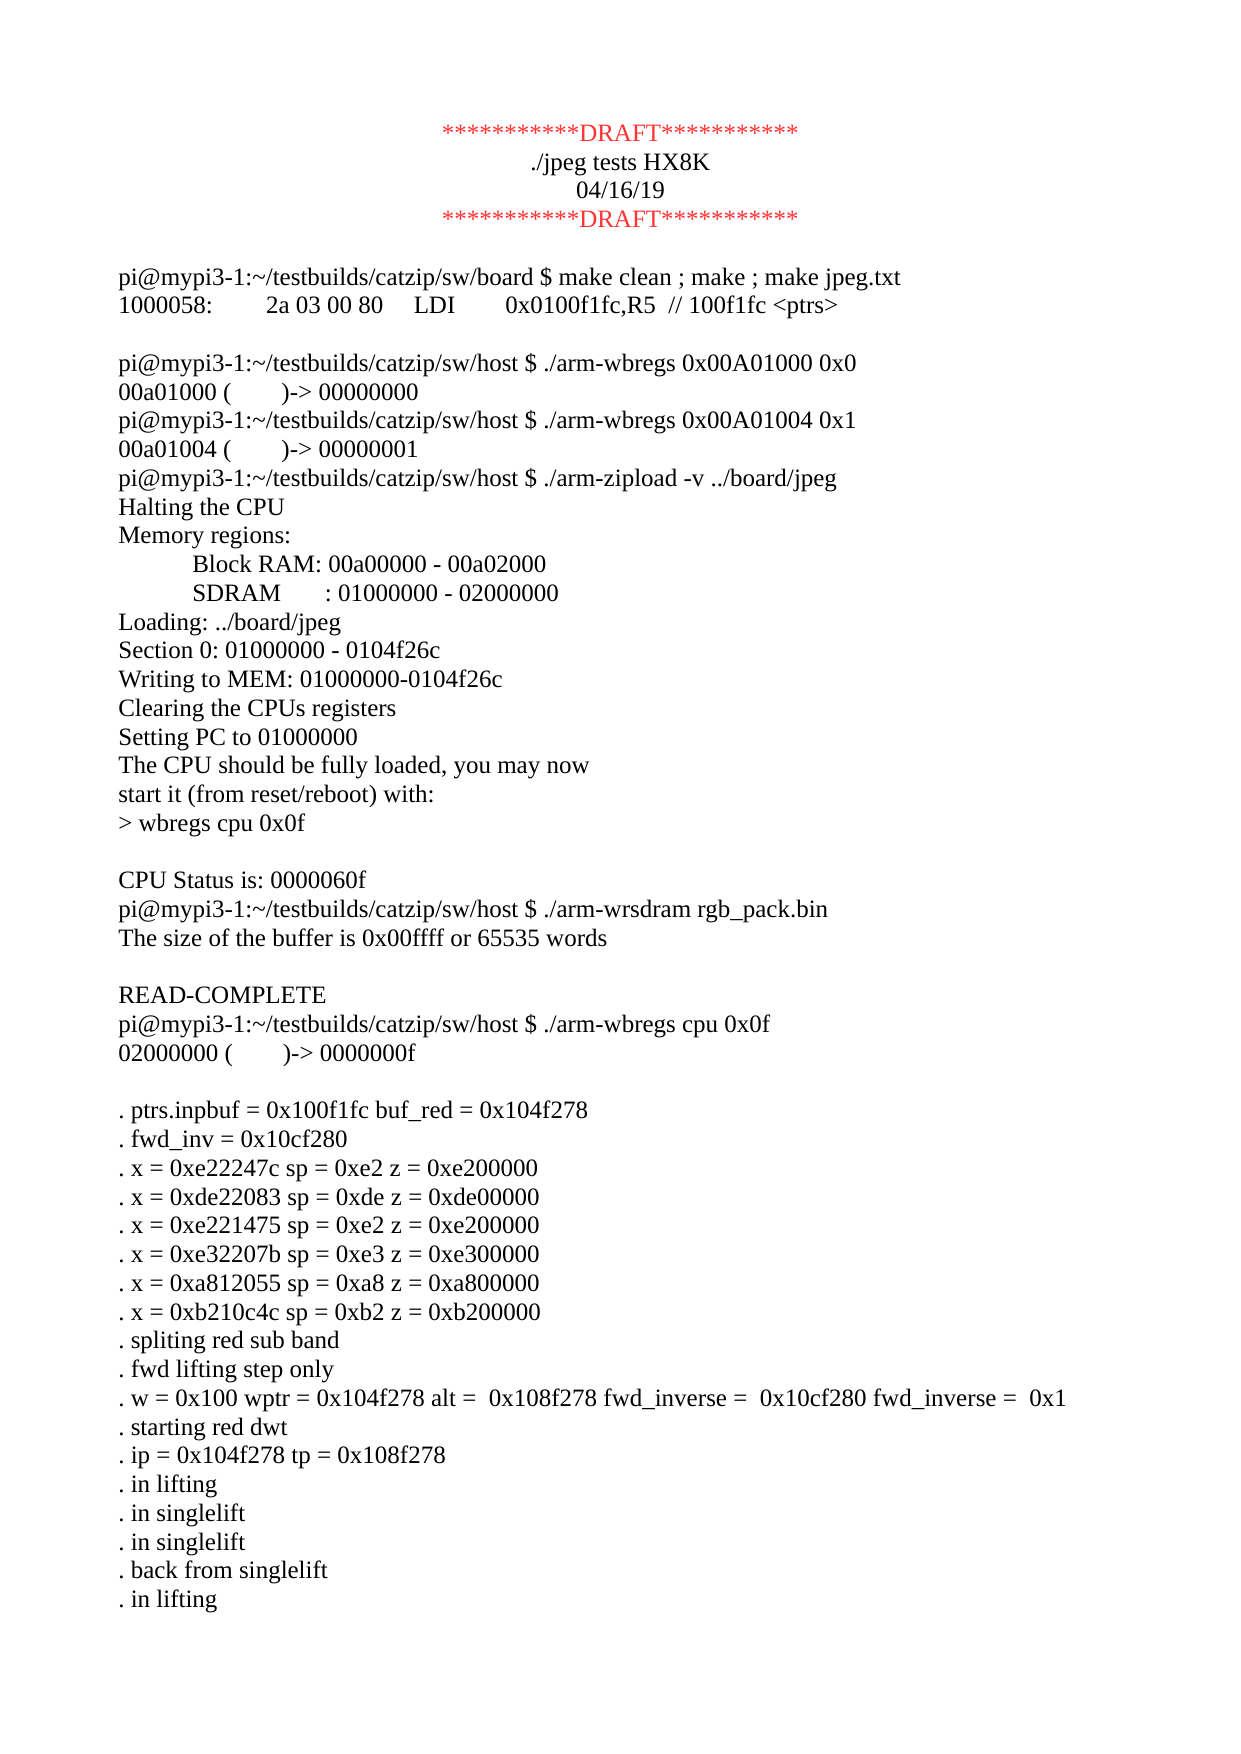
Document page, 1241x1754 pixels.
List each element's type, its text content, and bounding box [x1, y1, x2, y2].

text pi@mypi3-1:~/testbuilds/catzip/sw/host $ ./arm-wbregs 0x00A01004 0x1 [118, 406, 1122, 434]
text Halting the CPU [118, 492, 1122, 521]
text . w = 0x100 wptr = 0x104f278 alt = 0x108f278 fwd_inverse = 0x10cf280 fwd_inverse = 0x1 [118, 1383, 1122, 1412]
text READ-COMPLETE [118, 981, 1122, 1009]
text . in lifting [118, 1469, 1122, 1498]
text . in singlelift [118, 1498, 1122, 1527]
text . x = 0xde22083 sp = 0xde z = 0xde00000 [118, 1182, 1122, 1211]
text ***********DRAFT*********** [118, 204, 1122, 233]
text 00a01000 ( )-> 00000000 [118, 377, 1122, 406]
text . x = 0xb210c4c sp = 0xb2 z = 0xb200000 [118, 1297, 1122, 1326]
text Clearing the CPUs registers [118, 693, 1122, 722]
text 04/16/19 [118, 176, 1122, 204]
text . fwd lifting step only [118, 1354, 1122, 1383]
text ./jpeg tests HX8K [118, 147, 1122, 176]
text ***********DRAFT*********** [118, 118, 1122, 147]
text . spliting red sub band [118, 1326, 1122, 1354]
text pi@mypi3-1:~/testbuilds/catzip/sw/board $ make clean ; make ; make jpeg.txt [118, 262, 1122, 291]
text Section 0: 01000000 - 0104f26c [118, 636, 1122, 664]
text 1000058: 2a 03 00 80 LDI 0x0100f1fc,R5 // 100f1fc <ptrs> [118, 291, 1122, 319]
text . x = 0xe221475 sp = 0xe2 z = 0xe200000 [118, 1211, 1122, 1239]
text CPU Status is: 0000060f [118, 866, 1122, 894]
text . starting red dwt [118, 1412, 1122, 1441]
text Setting PC to 01000000 [118, 722, 1122, 751]
text . in lifting [118, 1584, 1122, 1613]
text . fwd_inv = 0x10cf280 [118, 1124, 1122, 1153]
text 02000000 ( )-> 0000000f [118, 1038, 1122, 1067]
text SDRAM : 01000000 - 02000000 [118, 578, 1122, 607]
text . in singlelift [118, 1527, 1122, 1556]
text pi@mypi3-1:~/testbuilds/catzip/sw/host $ ./arm-zipload -v ../board/jpeg [118, 463, 1122, 492]
text Writing to MEM: 01000000-0104f26c [118, 664, 1122, 693]
text . back from singlelift [118, 1556, 1122, 1584]
text Memory regions: [118, 521, 1122, 549]
text pi@mypi3-1:~/testbuilds/catzip/sw/host $ ./arm-wbregs cpu 0x0f [118, 1009, 1122, 1038]
text The CPU should be fully loaded, you may now [118, 751, 1122, 779]
text . x = 0xe32207b sp = 0xe3 z = 0xe300000 [118, 1239, 1122, 1268]
text . x = 0xa812055 sp = 0xa8 z = 0xa800000 [118, 1268, 1122, 1297]
text pi@mypi3-1:~/testbuilds/catzip/sw/host $ ./arm-wbregs 0x00A01000 0x0 [118, 348, 1122, 377]
text start it (from reset/reboot) with: [118, 779, 1122, 808]
text . ip = 0x104f278 tp = 0x108f278 [118, 1441, 1122, 1469]
text . x = 0xe22247c sp = 0xe2 z = 0xe200000 [118, 1153, 1122, 1182]
text Block RAM: 00a00000 - 00a02000 [118, 549, 1122, 578]
text > wbregs cpu 0x0f [118, 808, 1122, 837]
text 00a01004 ( )-> 00000001 [118, 434, 1122, 463]
text Loading: ../board/jpeg [118, 607, 1122, 636]
text . ptrs.inpbuf = 0x100f1fc buf_red = 0x104f278 [118, 1096, 1122, 1124]
text pi@mypi3-1:~/testbuilds/catzip/sw/host $ ./arm-wrsdram rgb_pack.bin [118, 894, 1122, 923]
text The size of the buffer is 0x00ffff or 65535 words [118, 923, 1122, 952]
